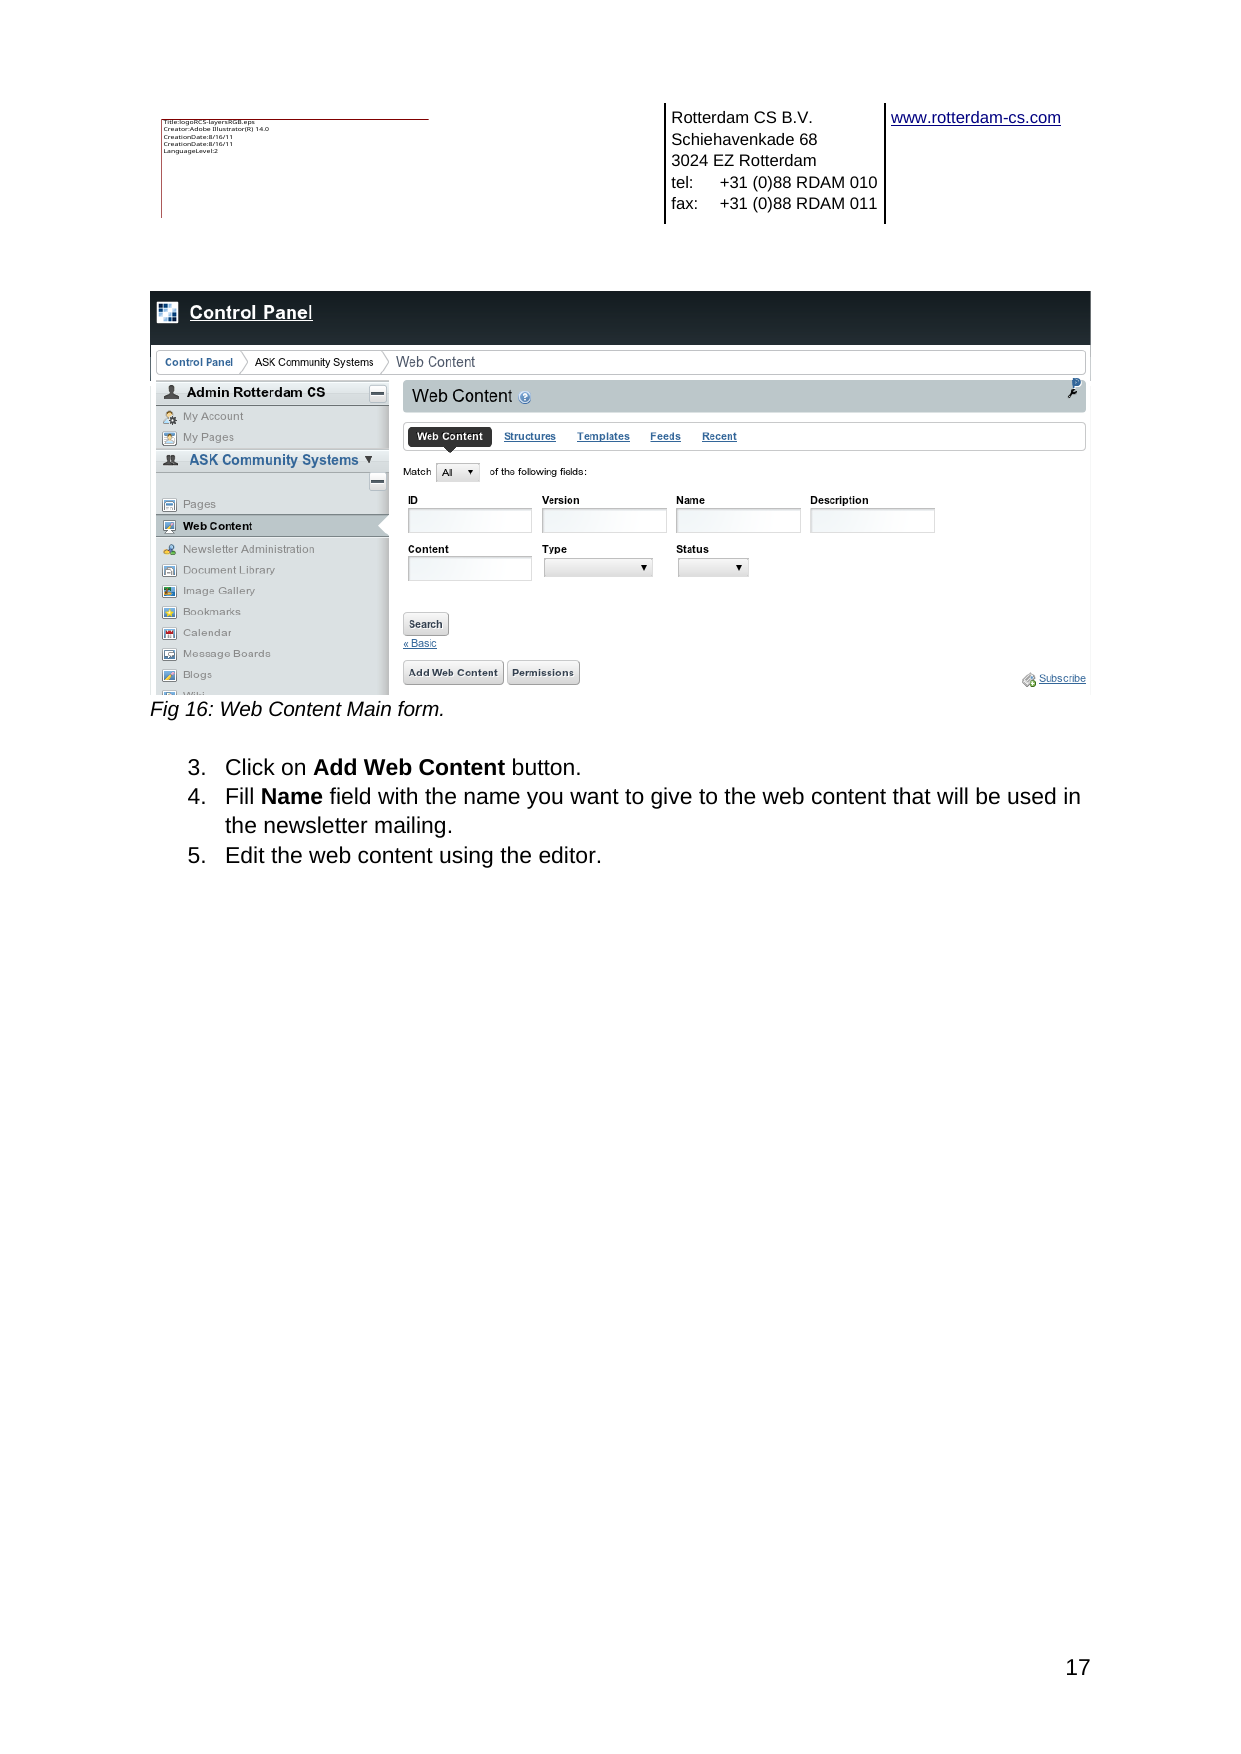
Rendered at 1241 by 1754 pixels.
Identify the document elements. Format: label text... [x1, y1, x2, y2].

list Edit the web content using the editor. [187, 842, 1091, 868]
picture [150, 291, 1091, 695]
text Fig 16: Web Content Main form. [150, 695, 1091, 721]
list Fill Name field with the name you want to give to the web content that will be used in the newsletter mailing. [187, 784, 1091, 839]
list Click on Add Web Content button. [187, 754, 1091, 780]
